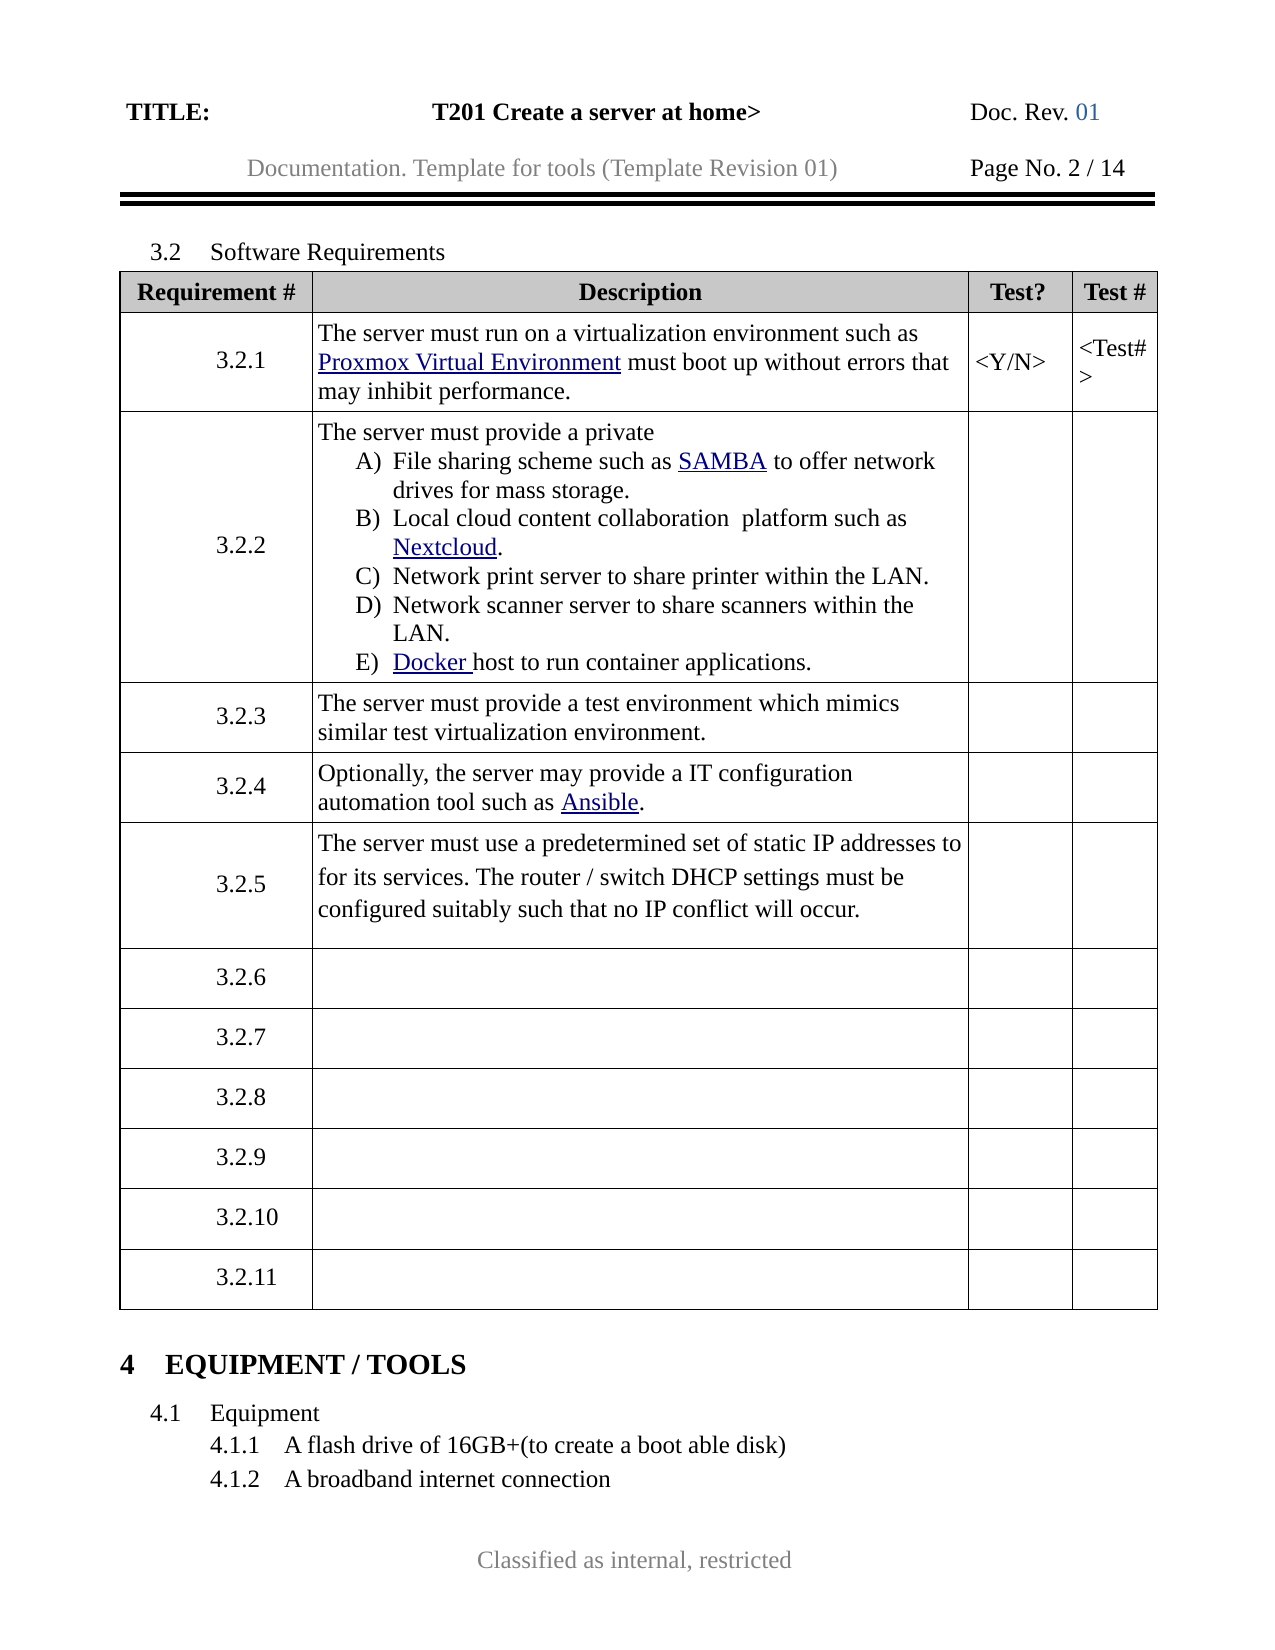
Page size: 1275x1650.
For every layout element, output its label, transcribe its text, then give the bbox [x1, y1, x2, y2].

subtitle A flash drive of 16GB+(to create a boot able disk) [210, 1431, 1155, 1459]
table_cell [969, 949, 1072, 1008]
subtitle Equipment [120, 1398, 1155, 1426]
table_cell [1073, 683, 1157, 752]
table_header Description [313, 272, 968, 312]
table_cell [313, 1250, 968, 1308]
table_cell [121, 683, 312, 752]
table_cell [121, 313, 312, 411]
subtitle Software Requirements [120, 237, 1155, 266]
table_cell [969, 1009, 1072, 1068]
table_cell [1073, 1250, 1157, 1308]
table_cell The server must use a predetermined set of static IP addresses to for its services. The router / switch DHCP settings must be configured suitably such that no IP conflict will occur. [313, 823, 968, 948]
table_header Test # [1073, 272, 1157, 312]
table_cell [121, 753, 312, 822]
table_cell <Y/N> [969, 313, 1072, 411]
table_cell [1073, 1189, 1157, 1248]
table_cell [969, 1069, 1072, 1128]
table_cell Optionally, the server may provide a IT configuration automation tool such as Ansible. [313, 753, 968, 822]
table_cell [121, 823, 312, 948]
table_cell The server must provide a test environment which mimics similar test virtualization environment. [313, 683, 968, 752]
table_cell [313, 1129, 968, 1188]
table_cell [969, 823, 1072, 948]
table_cell [1073, 1129, 1157, 1188]
subtitle Equipment / Tools [120, 1347, 1155, 1381]
table_cell <Test#> [1073, 313, 1157, 411]
table_cell [313, 1009, 968, 1068]
table_cell The server must run on a virtualization environment such as Proxmox Virtual Environment must boot up without errors that may inhibit performance. [313, 313, 968, 411]
table_cell [969, 683, 1072, 752]
table_cell [121, 412, 312, 682]
table_cell [969, 1250, 1072, 1308]
table_cell [121, 1069, 312, 1128]
table_header Test? [969, 272, 1072, 312]
table_cell [969, 1129, 1072, 1188]
subtitle A broadband internet connection [210, 1464, 1155, 1492]
table_cell The server must provide a private File sharing scheme such as SAMBA to offer network drives for mass storage. Local cloud content collaboration platform such as Nextcloud. Network print server to share printer within the LAN. Network scanner server to share scanners within the LAN. Docker host to run container applications. [313, 412, 968, 682]
table_cell [121, 949, 312, 1008]
table_cell [1073, 753, 1157, 822]
table_cell [313, 949, 968, 1008]
table_cell [1073, 412, 1157, 682]
table_cell [313, 1069, 968, 1128]
table_cell [1073, 949, 1157, 1008]
table_cell [121, 1009, 312, 1068]
table_cell [969, 412, 1072, 682]
table_cell [121, 1189, 312, 1248]
table_cell [1073, 823, 1157, 948]
table_cell [969, 1189, 1072, 1248]
table_cell [1073, 1069, 1157, 1128]
table_cell [121, 1129, 312, 1188]
table_cell [313, 1189, 968, 1248]
table_cell [121, 1250, 312, 1308]
table_header Requirement # [121, 272, 312, 312]
table_cell [1073, 1009, 1157, 1068]
table_cell [969, 753, 1072, 822]
